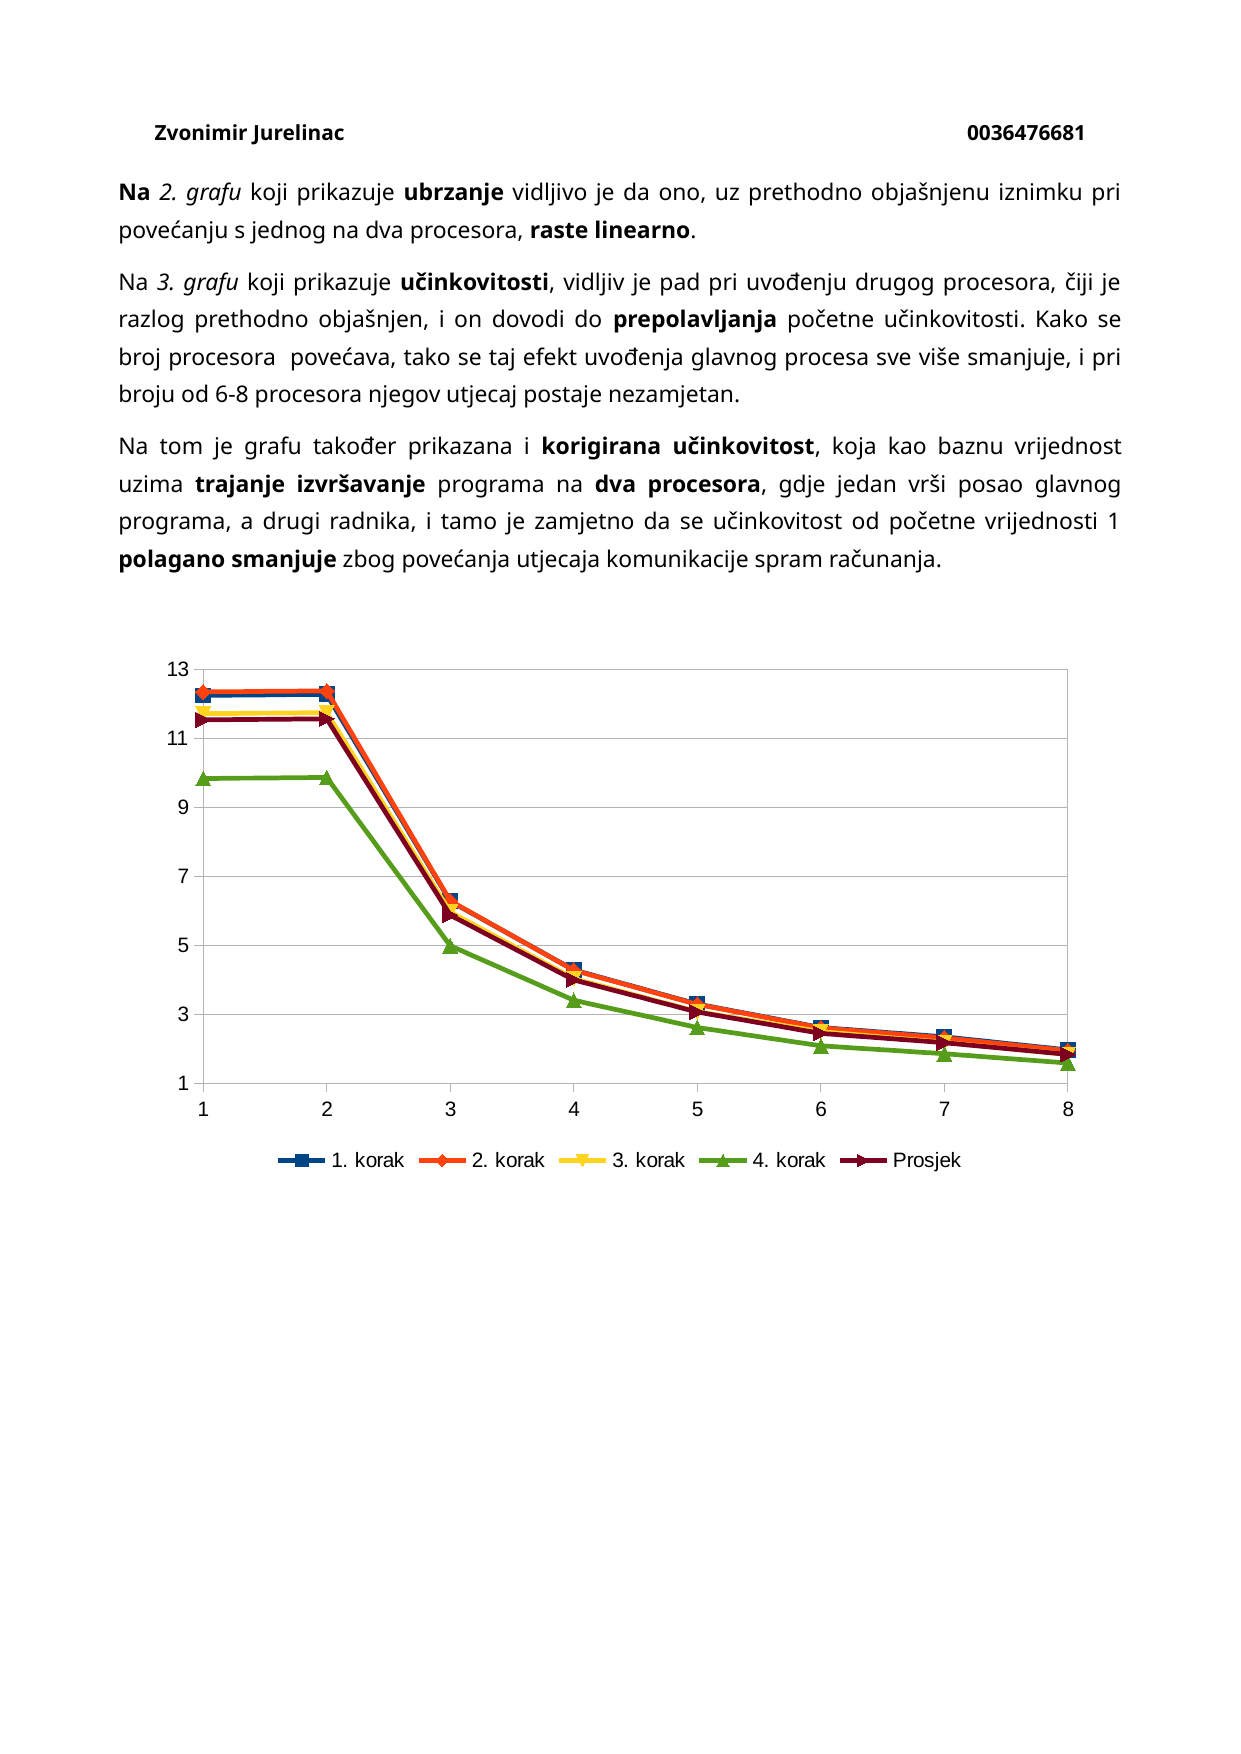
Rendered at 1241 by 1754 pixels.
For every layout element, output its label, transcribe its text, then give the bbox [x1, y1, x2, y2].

text Na 3. grafu koji prikazuje učinkovitosti, vidljiv je pad pri uvođenju drugog procesora, čiji je razlog prethodno objašnjen, i on dovodi do prepolavljanja početne učinkovitosti. Kako se broj procesora povećava, tako se taj efekt uvođenja glavnog procesa sve više smanjuje, i pri broju od 6-8 procesora njegov utjecaj postaje nezamjetan. [118, 266, 1122, 409]
text Na tom je grafu također prikazana i korigirana učinkovitost, koja kao baznu vrijednost uzima trajanje izvršavanje programa na dva procesora, gdje jedan vrši posao glavnog programa, a drugi radnika, i tamo je zamjetno da se učinkovitost od početne vrijednosti 1 polagano smanjuje zbog povećanja utjecaja komunikacije spram računanja. [118, 430, 1122, 574]
text Na 2. grafu koji prikazuje ubrzanje vidljivo je da ono, uz prethodno objašnjenu iznimku pri povećanju s jednog na dva procesora, raste linearno. [118, 176, 1122, 245]
